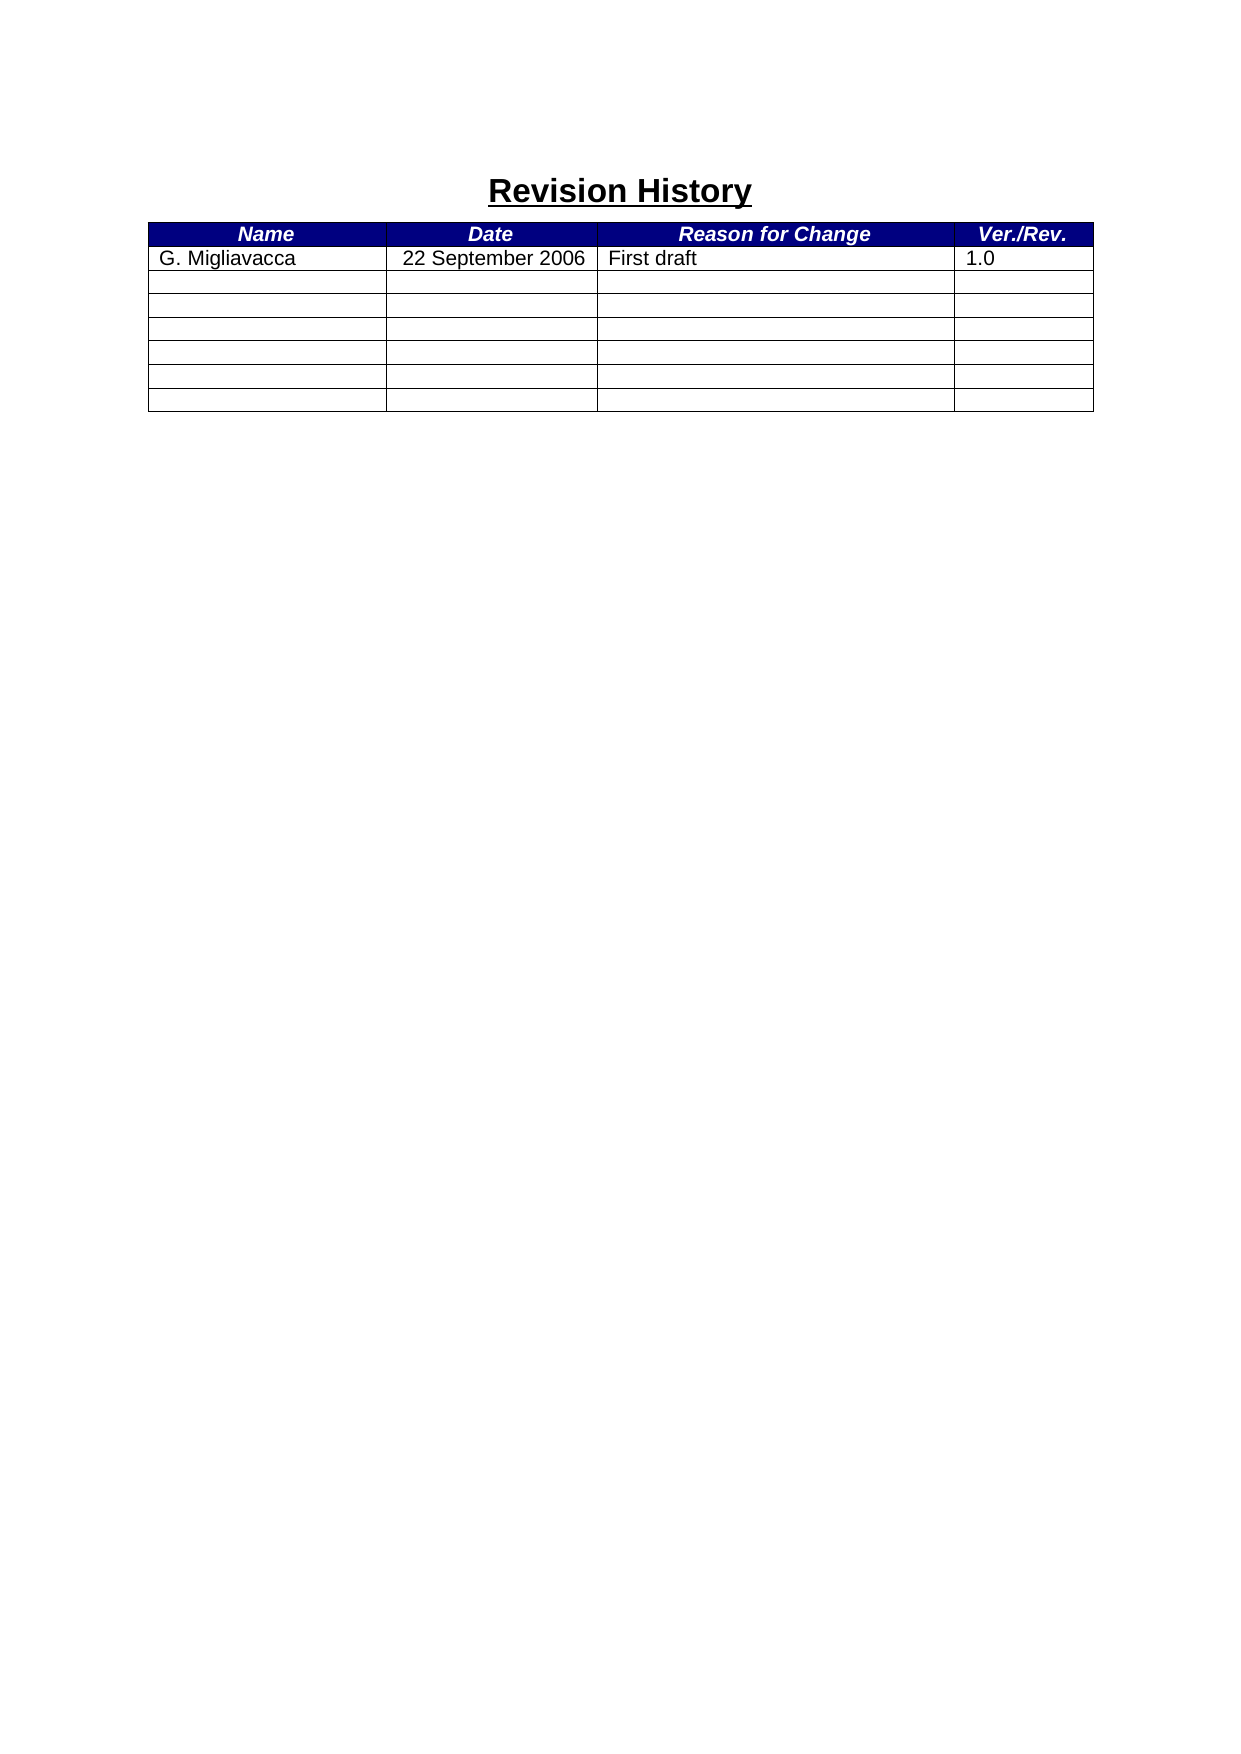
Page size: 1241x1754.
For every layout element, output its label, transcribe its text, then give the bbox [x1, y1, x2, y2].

table_cell [149, 294, 386, 317]
table_header Name [149, 223, 159, 246]
table_header Name [374, 223, 386, 246]
table_cell 1.0 [955, 247, 1093, 270]
table_header Ver./Rev. [955, 223, 966, 246]
table_cell [598, 389, 954, 411]
table_cell [955, 271, 1093, 293]
table_cell [598, 318, 954, 340]
table_cell First draft [598, 247, 954, 270]
table_header Ver./Rev. [1081, 223, 1093, 246]
table_cell [598, 294, 954, 317]
table_cell 22 September 2006 [387, 247, 597, 270]
table_cell [387, 294, 597, 317]
table_cell [387, 365, 597, 388]
table_cell [149, 365, 386, 388]
text Revision History [148, 172, 1093, 210]
table_cell [598, 341, 954, 364]
table_cell [149, 389, 386, 411]
table_cell [955, 365, 1093, 388]
table_cell [955, 318, 1093, 340]
table_cell [955, 341, 1093, 364]
table_cell [598, 365, 954, 388]
table_cell [955, 294, 1093, 317]
table_cell [387, 389, 597, 411]
table_cell [387, 318, 597, 340]
table_cell [387, 271, 597, 293]
table_header Date [387, 223, 397, 246]
table_cell [149, 341, 386, 364]
table_header Date [585, 223, 597, 246]
table_cell [149, 271, 386, 293]
table_cell [598, 271, 954, 293]
table_cell G. Migliavacca [149, 247, 386, 270]
table_cell [955, 389, 1093, 411]
table_cell [149, 318, 386, 340]
table_cell [387, 341, 597, 364]
